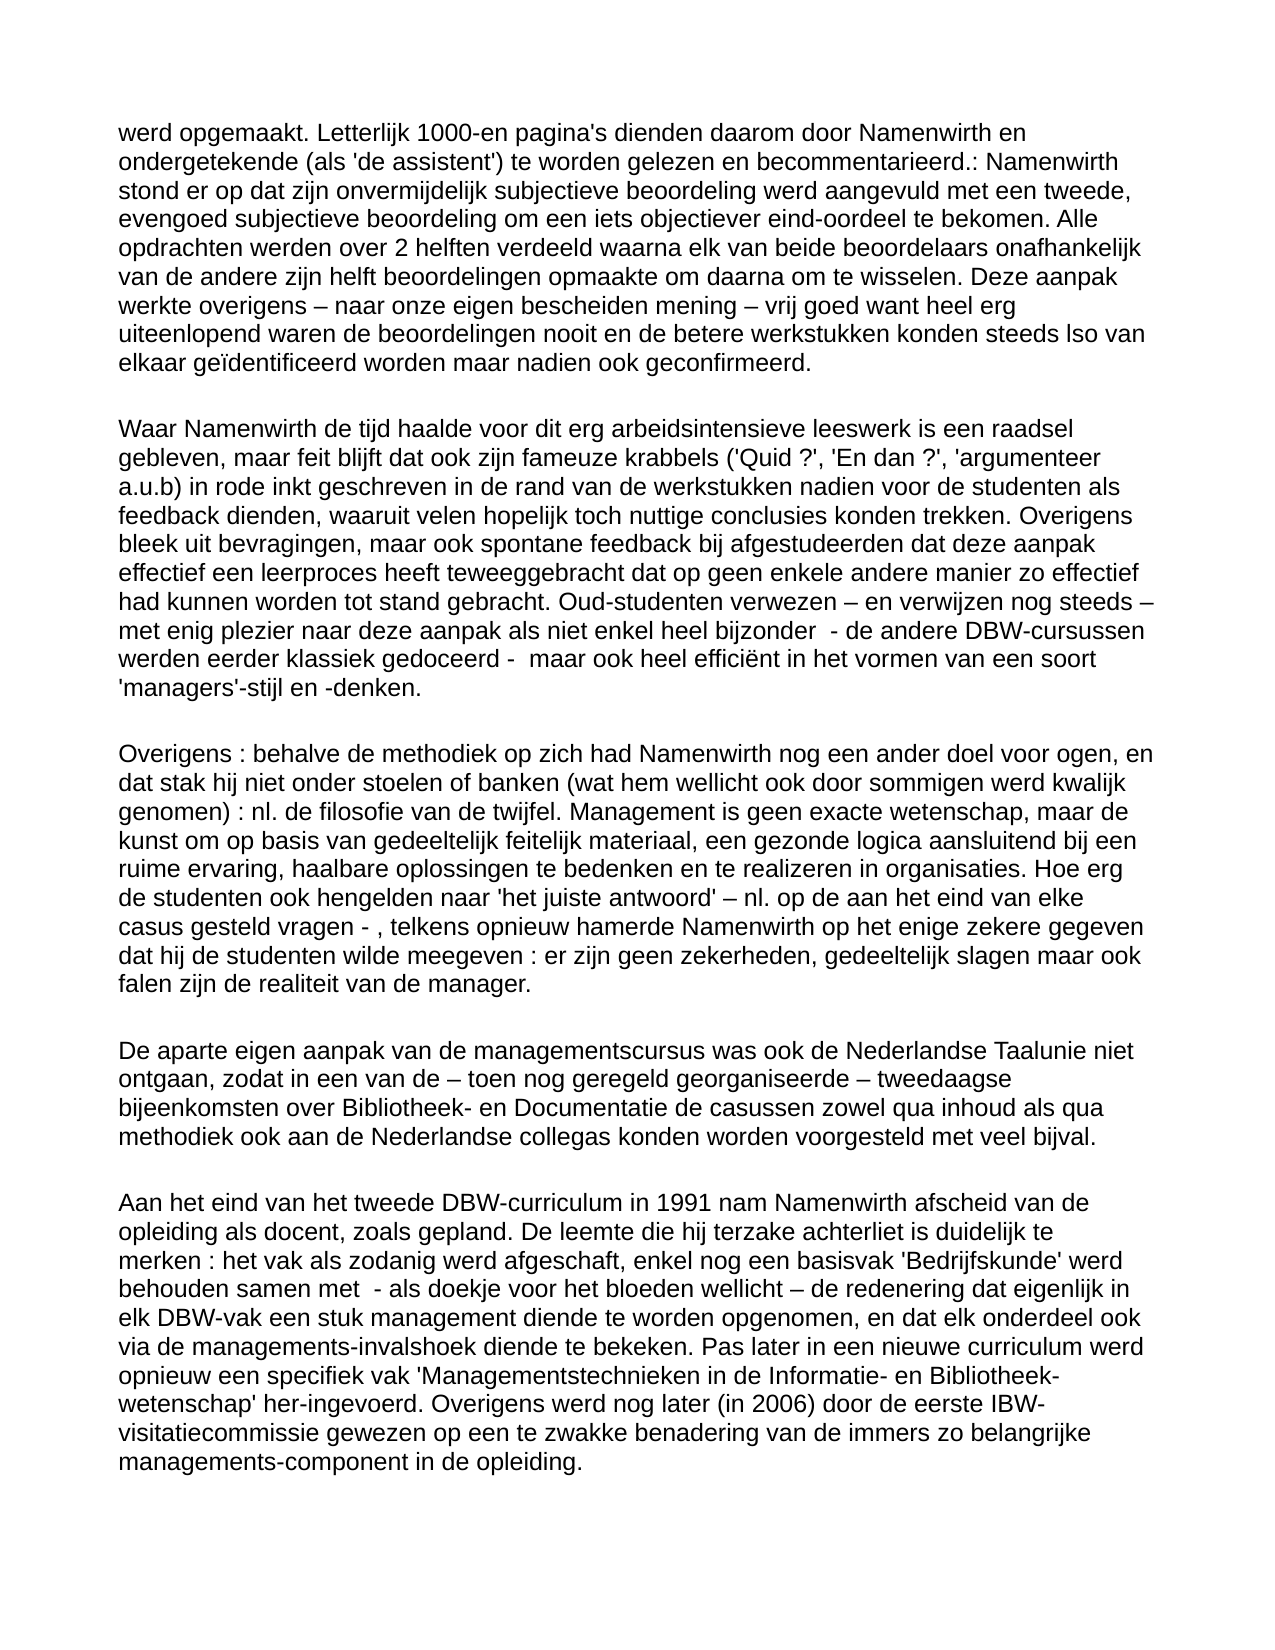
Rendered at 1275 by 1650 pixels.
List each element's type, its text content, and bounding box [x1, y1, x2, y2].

text Waar Namenwirth de tijd haalde voor dit erg arbeidsintensieve leeswerk is een raadsel gebleven, maar feit blijft dat ook zijn fameuze krabbels ('Quid ?', 'En dan ?', 'argumenteer a.u.b) in rode inkt geschreven in de rand van de werkstukken nadien voor de studenten als feedback dienden, waaruit velen hopelijk toch nuttige conclusies konden trekken. Overigens bleek uit bevragingen, maar ook spontane feedback bij afgestudeerden dat deze aanpak effectief een leerproces heeft teweeggebracht dat op geen enkele andere manier zo effectief had kunnen worden tot stand gebracht. Oud-studenten verwezen – en verwijzen nog steeds – met enig plezier naar deze aanpak als niet enkel heel bijzonder - de andere DBW-cursussen werden eerder klassiek gedoceerd - maar ook heel efficiënt in het vormen van een soort 'managers'-stijl en -denken. [118, 414, 1157, 702]
text Overigens : behalve de methodiek op zich had Namenwirth nog een ander doel voor ogen, en dat stak hij niet onder stoelen of banken (wat hem wellicht ook door sommigen werd kwalijk genomen) : nl. de filosofie van de twijfel. Management is geen exacte wetenschap, maar de kunst om op basis van gedeeltelijk feitelijk materiaal, een gezonde logica aansluitend bij een ruime ervaring, haalbare oplossingen te bedenken en te realizeren in organisaties. Hoe erg de studenten ook hengelden naar 'het juiste antwoord' – nl. op de aan het eind van elke casus gesteld vragen - , telkens opnieuw hamerde Namenwirth op het enige zekere gegeven dat hij de studenten wilde meegeven : er zijn geen zekerheden, gedeeltelijk slagen maar ook falen zijn de realiteit van de manager. [118, 739, 1157, 998]
text Aan het eind van het tweede DBW-curriculum in 1991 nam Namenwirth afscheid van de opleiding als docent, zoals gepland. De leemte die hij terzake achterliet is duidelijk te merken : het vak als zodanig werd afgeschaft, enkel nog een basisvak 'Bedrijfskunde' werd behouden samen met - als doekje voor het bloeden wellicht – de redenering dat eigenlijk in elk DBW-vak een stuk management diende te worden opgenomen, en dat elk onderdeel ook via de managements-invalshoek diende te bekeken. Pas later in een nieuwe curriculum werd opnieuw een specifiek vak 'Managementstechnieken in de Informatie- en Bibliotheek-wetenschap' her-ingevoerd. Overigens werd nog later (in 2006) door de eerste IBW-visitatiecommissie gewezen op een te zwakke benadering van de immers zo belangrijke managements-component in de opleiding. [118, 1188, 1157, 1476]
text werd opgemaakt. Letterlijk 1000-en pagina's dienden daarom door Namenwirth en ondergetekende (als 'de assistent') te worden gelezen en becommentarieerd.: Namenwirth stond er op dat zijn onvermijdelijk subjectieve beoordeling werd aangevuld met een tweede, evengoed subjectieve beoordeling om een iets objectiever eind-oordeel te bekomen. Alle opdrachten werden over 2 helften verdeeld waarna elk van beide beoordelaars onafhankelijk van de andere zijn helft beoordelingen opmaakte om daarna om te wisselen. Deze aanpak werkte overigens – naar onze eigen bescheiden mening – vrij goed want heel erg uiteenlopend waren de beoordelingen nooit en de betere werkstukken konden steeds lso van elkaar geïdentificeerd worden maar nadien ook geconfirmeerd. [118, 118, 1157, 377]
text De aparte eigen aanpak van de managementscursus was ook de Nederlandse Taalunie niet ontgaan, zodat in een van de – toen nog geregeld georganiseerde – tweedaagse bijeenkomsten over Bibliotheek- en Documentatie de casussen zowel qua inhoud als qua methodiek ook aan de Nederlandse collegas konden worden voorgesteld met veel bijval. [118, 1036, 1157, 1151]
